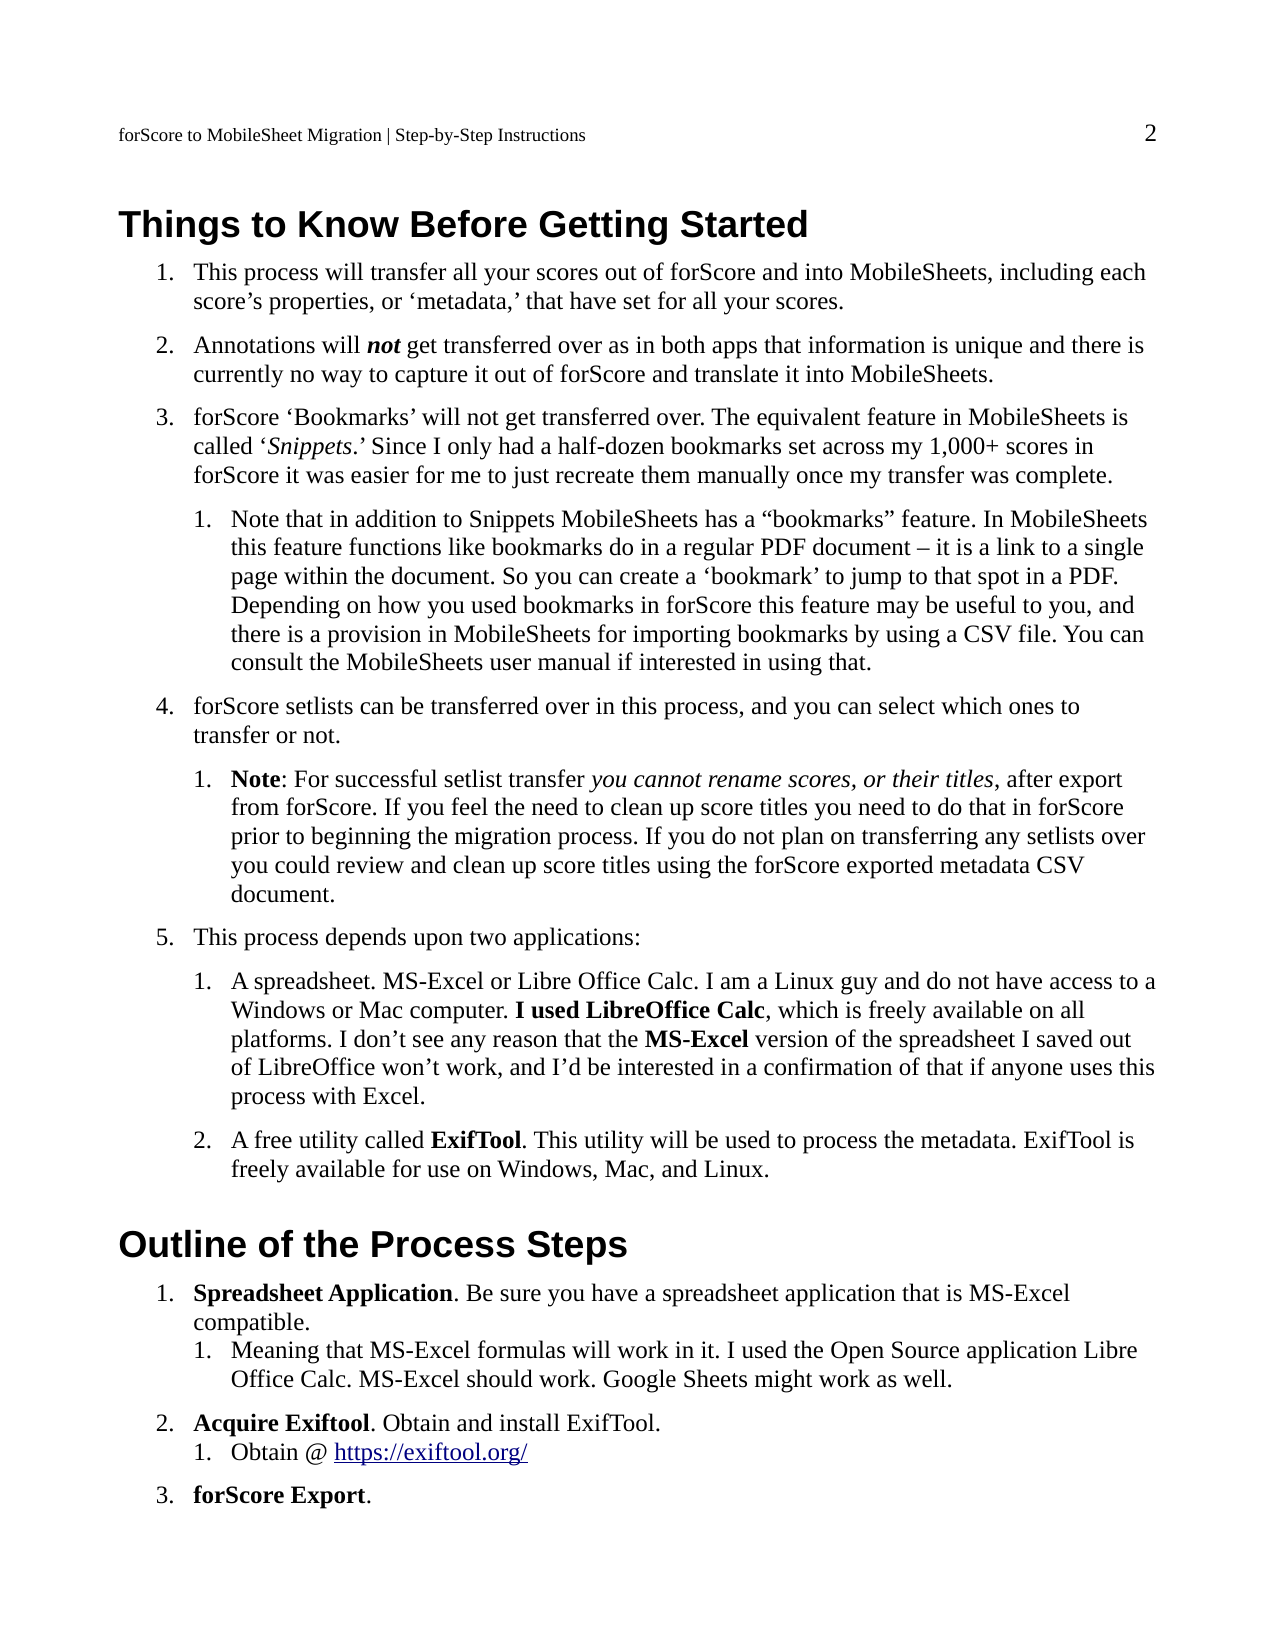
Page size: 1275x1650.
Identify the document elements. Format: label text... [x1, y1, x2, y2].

list This process will transfer all your scores out of forScore and into MobileSheets, including each score’s properties, or ‘metadata,’ that have set for all your scores. [156, 257, 1157, 315]
list Meaning that MS-Excel formulas will work in it. I used the Open Source application Libre Office Calc. MS-Excel should work. Google Sheets might work as well. [193, 1336, 1157, 1393]
list Acquire Exiftool. Obtain and install ExifTool. [156, 1408, 1157, 1437]
subtitle Things to Know Before Getting Started [118, 202, 1157, 245]
list forScore ‘Bookmarks’ will not get transferred over. The equivalent feature in MobileSheets is called ‘Snippets.’ Since I only had a half-dozen bookmarks set across my 1,000+ scores in forScore it was easier for me to just recreate them manually once my transfer was complete. [156, 402, 1157, 489]
list forScore setlists can be transferred over in this process, and you can select which ones to transfer or not. [156, 691, 1157, 749]
subtitle Outline of the Process Steps [118, 1222, 1157, 1266]
list forScore Export. [156, 1481, 1157, 1509]
list This process depends upon two applications: [156, 922, 1157, 951]
list A free utility called ExifTool. This utility will be used to process the metadata. ExifTool is freely available for use on Windows, Mac, and Linux. [193, 1125, 1157, 1182]
list Note: For successful setlist transfer you cannot rename scores, or their titles, after export from forScore. If you feel the need to clean up score titles you need to do that in forScore prior to beginning the migration process. If you do not plan on transferring any setlists over you could review and clean up score titles using the forScore exported metadata CSV document. [193, 764, 1157, 907]
list Annotations will not get transferred over as in both apps that information is unique and there is currently no way to capture it out of forScore and translate it into MobileSheets. [156, 330, 1157, 387]
list A spreadsheet. MS-Excel or Libre Office Calc. I am a Linux guy and do not have access to a Windows or Mac computer. I used LibreOffice Calc, which is freely available on all platforms. I don’t see any reason that the MS-Excel version of the spreadsheet I saved out of LibreOffice won’t work, and I’d be interested in a confirmation of that if anyone uses this process with Excel. [193, 966, 1157, 1110]
list Note that in addition to Snippets MobileSheets has a “bookmarks” feature. In MobileSheets this feature functions like bookmarks do in a regular PDF document – it is a link to a single page within the document. So you can create a ‘bookmark’ to jump to that spot in a PDF. Depending on how you used bookmarks in forScore this feature may be useful to you, and there is a provision in MobileSheets for importing bookmarks by using a CSV file. You can consult the MobileSheets user manual if interested in using that. [193, 504, 1157, 676]
list Obtain @ https://exiftool.org/ [193, 1437, 1157, 1466]
list Spreadsheet Application. Be sure you have a spreadsheet application that is MS-Excel compatible. [156, 1278, 1157, 1336]
